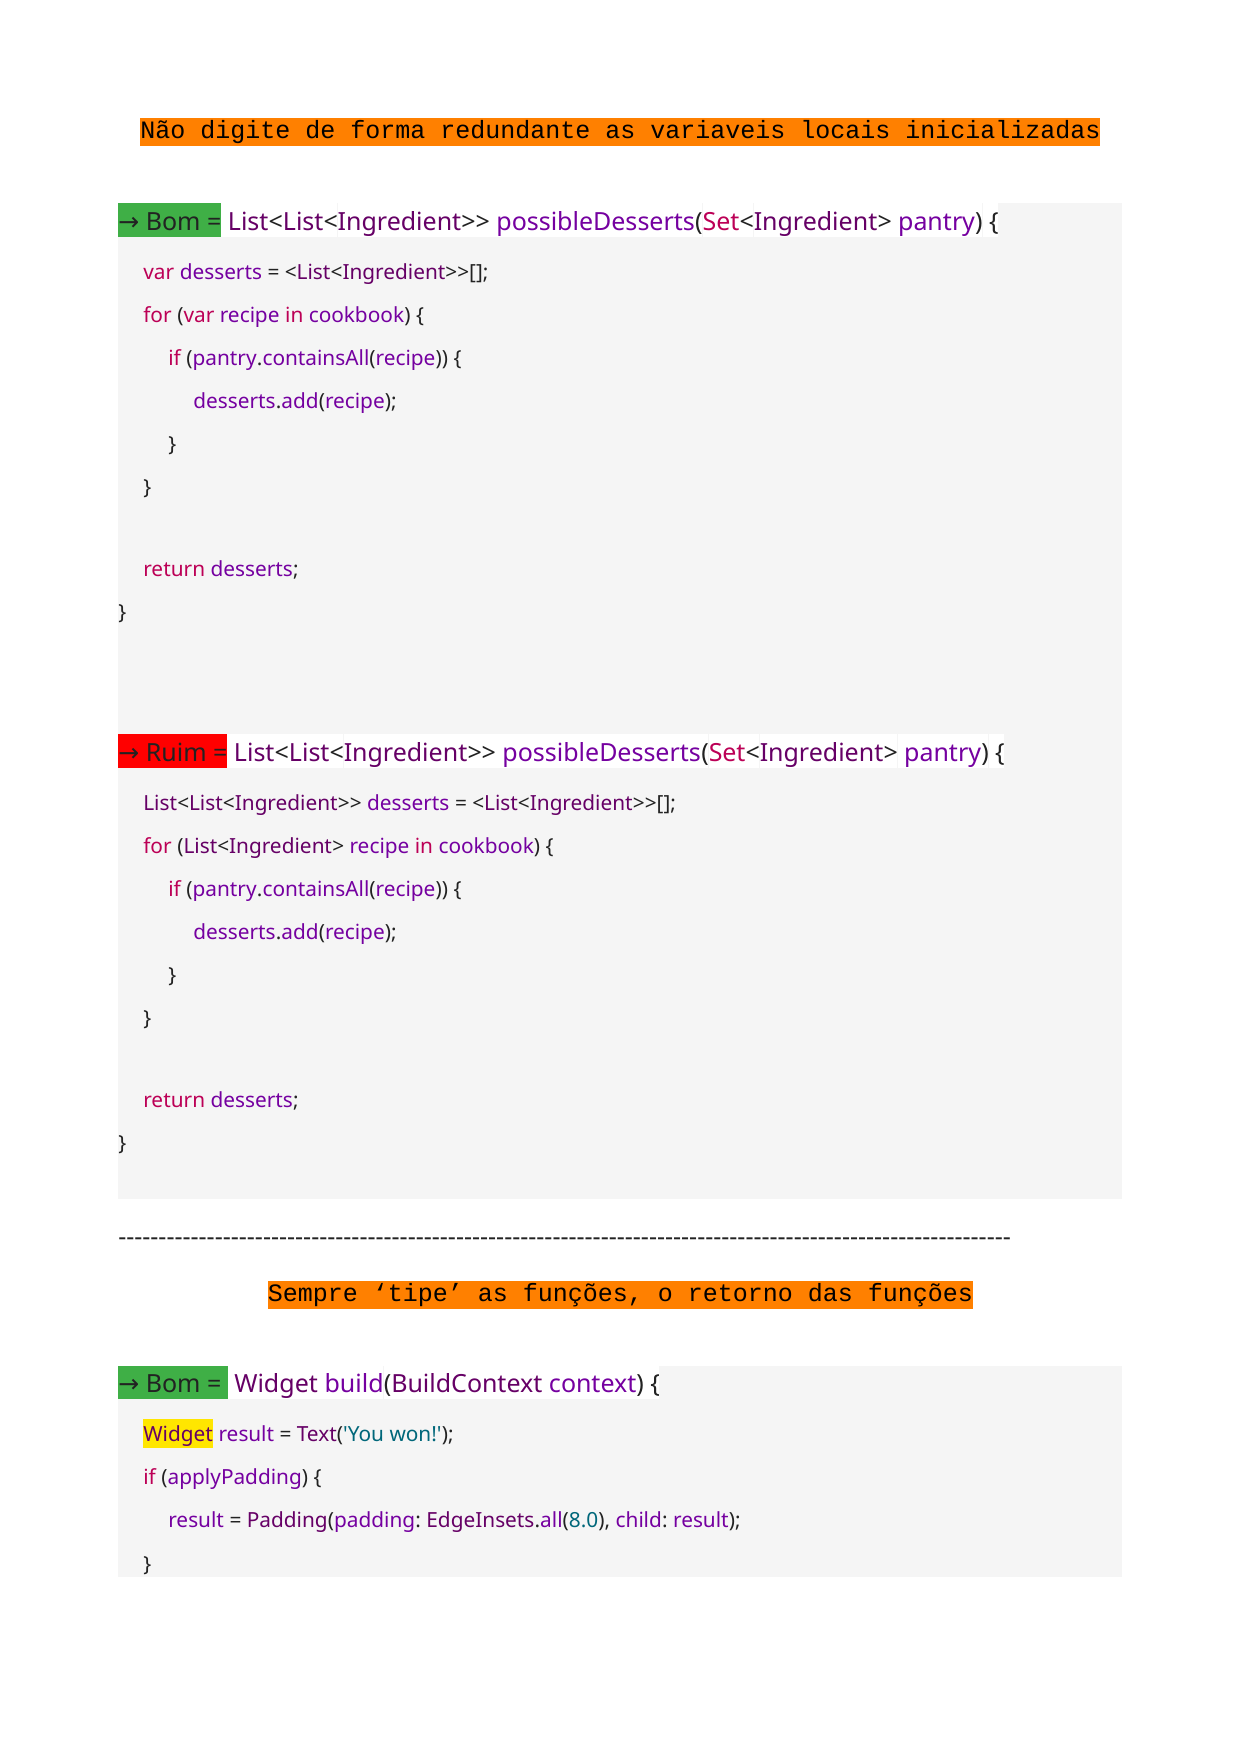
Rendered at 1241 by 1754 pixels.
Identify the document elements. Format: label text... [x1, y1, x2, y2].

text Não digite de forma redundante as variaveis locais inicializadas [118, 118, 1122, 146]
text return desserts; [118, 1085, 1122, 1113]
text --------------------------------------------------------------------------------------------------------------- [118, 1218, 1122, 1252]
text } [118, 429, 1122, 458]
text if (applyPadding) { [118, 1462, 1122, 1491]
text for (var recipe in cookbook) { [118, 300, 1122, 328]
text if (pantry.containsAll(recipe)) { [118, 343, 1122, 372]
text for (List<Ingredient> recipe in cookbook) { [118, 831, 1122, 859]
text Widget result = Text('You won!'); [118, 1419, 1122, 1448]
text } [118, 1128, 1122, 1156]
text → Bom = Widget build(BuildContext context) { [118, 1366, 1122, 1399]
text Sempre ‘tipe’ as funções, o retorno das funções [118, 1281, 1122, 1309]
text var desserts = <List<Ingredient>>[]; [118, 257, 1122, 285]
text } [118, 597, 1122, 625]
text desserts.add(recipe); [118, 386, 1122, 415]
text → Ruim = List<List<Ingredient>> possibleDesserts(Set<Ingredient> pantry) { [118, 734, 1122, 768]
text } [118, 960, 1122, 989]
text List<List<Ingredient>> desserts = <List<Ingredient>>[]; [118, 788, 1122, 816]
text } [118, 1549, 1122, 1577]
text desserts.add(recipe); [118, 917, 1122, 946]
text return desserts; [118, 554, 1122, 582]
text result = Padding(padding: EdgeInsets.all(8.0), child: result); [118, 1506, 1122, 1534]
text } [118, 1003, 1122, 1032]
text → Bom = List<List<Ingredient>> possibleDesserts(Set<Ingredient> pantry) { [118, 203, 1122, 237]
text if (pantry.containsAll(recipe)) { [118, 874, 1122, 903]
text } [118, 472, 1122, 501]
